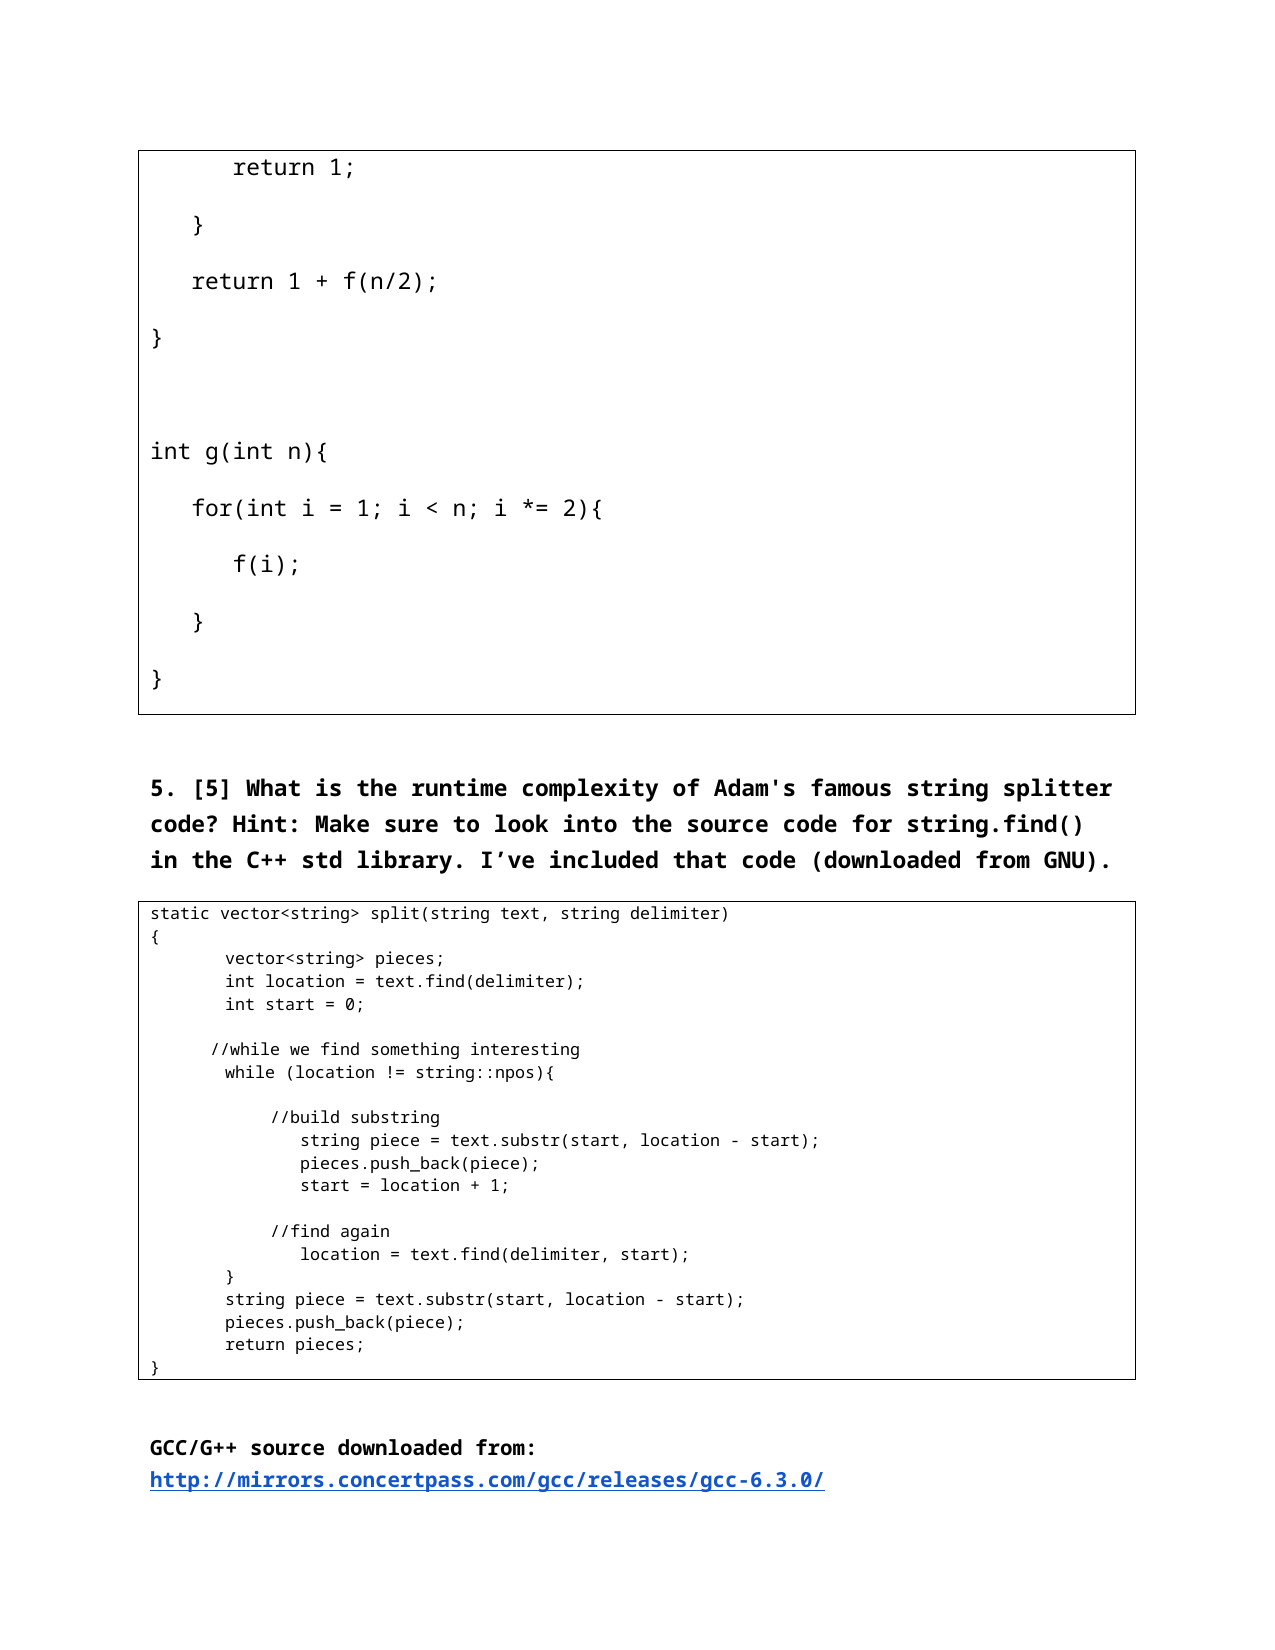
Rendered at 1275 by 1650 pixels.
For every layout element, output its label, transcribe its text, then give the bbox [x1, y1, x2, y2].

table_header static vector<string> split(string text, string delimiter) { vector<string> pieces; int location = text.find(delimiter); int start = 0; //while we find something interesting while (location != string::npos){ //build substring string piece = text.substr(start, location - start); pieces.push_back(piece); start = location + 1; //find again location = text.find(delimiter, start); } string piece = text.substr(start, location - start); pieces.push_back(piece); return pieces; } [139, 902, 1135, 1378]
text 5. [5] What is the runtime complexity of Adam's famous string splitter code? Hint: Make sure to look into the source code for string.find() in the C++ std library. I’ve included that code (downloaded from GNU). [150, 772, 1125, 875]
text GCC/G++ source downloaded from: http://mirrors.concertpass.com/gcc/releases/gcc-6.3.0/ [150, 1433, 1125, 1494]
table_header return 1; } return 1 + f(n/2); } int g(int n){ for(int i = 1; i < n; i *= 2){ f(i); } } [139, 151, 1135, 714]
